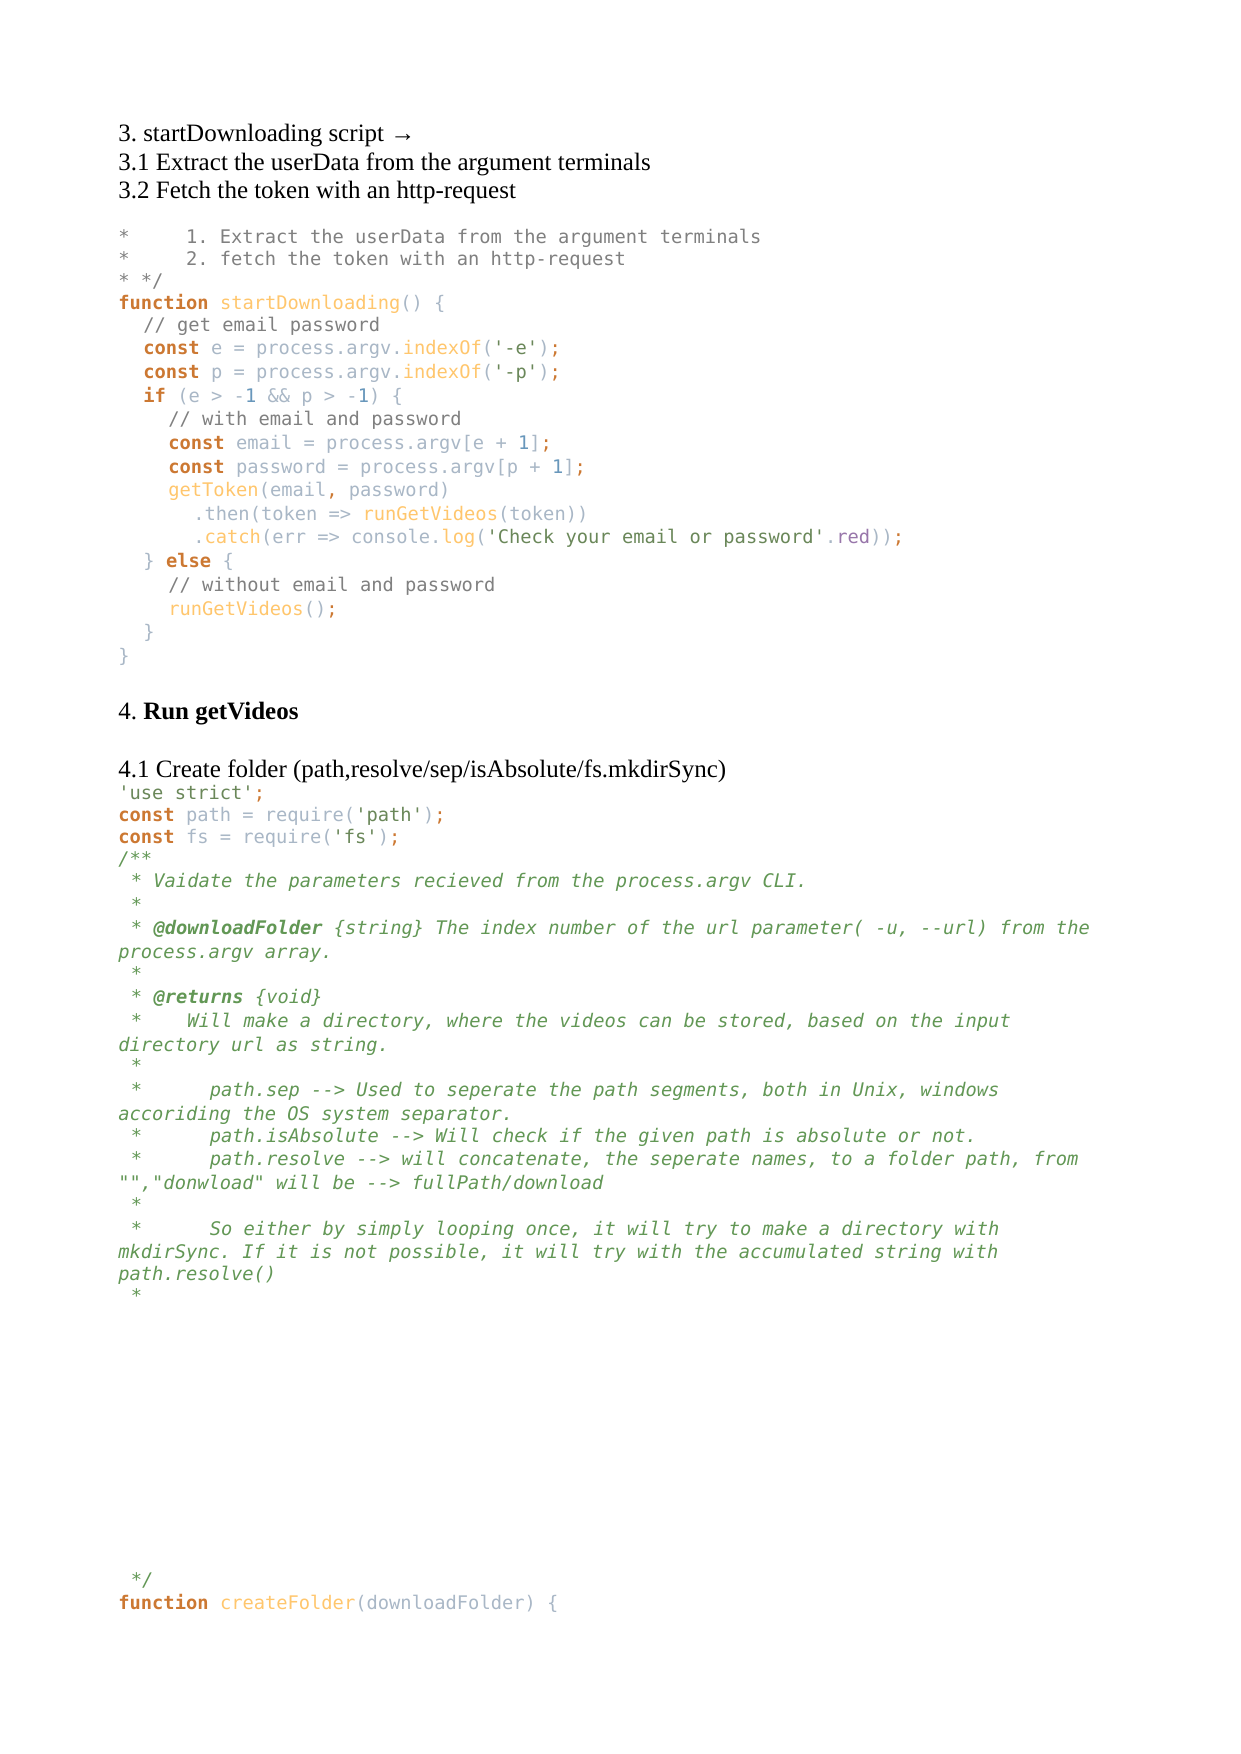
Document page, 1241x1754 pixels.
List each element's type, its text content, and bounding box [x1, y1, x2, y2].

text */ [118, 1569, 1122, 1592]
text const email = process.argv[e + 1]; [118, 432, 1122, 456]
text const password = process.argv[p + 1]; [118, 456, 1122, 479]
text function createFolder(downloadFolder) { [118, 1592, 1122, 1614]
text const e = process.argv.indexOf('-e'); [118, 337, 1122, 361]
text getToken(email, password) [118, 479, 1122, 503]
text .catch(err => console.log('Check your email or password'.red)); [118, 527, 1122, 550]
text * path.isAbsolute --> Will check if the given path is absolute or not. [118, 1125, 1122, 1148]
text function startDownloading() { [118, 292, 1122, 314]
text * */ [118, 270, 1122, 292]
text * [118, 1285, 1122, 1308]
text } else { [118, 550, 1122, 574]
text } [118, 645, 1122, 667]
text 3.2 Fetch the token with an http-request [118, 176, 1122, 204]
text * 2. fetch the token with an http-request [118, 248, 1122, 270]
text .then(token => runGetVideos(token)) [118, 503, 1122, 527]
text * [118, 893, 1122, 917]
text // without email and password [118, 574, 1122, 597]
text runGetVideos(); [118, 597, 1122, 621]
text // get email password [118, 314, 1122, 337]
text * @downloadFolder {string} The index number of the url parameter( -u, --url) from the process.argv array. [118, 917, 1122, 963]
text * Vaidate the parameters recieved from the process.argv CLI. [118, 870, 1122, 893]
text 3. startDownloading script → [118, 118, 1122, 147]
text // with email and password [118, 408, 1122, 432]
text 4. Run getVideos [118, 696, 1122, 725]
text * path.sep --> Used to seperate the path segments, both in Unix, windows accoriding the OS system separator. [118, 1079, 1122, 1125]
text const fs = require('fs'); [118, 826, 1122, 848]
text 'use strict'; [118, 782, 1122, 804]
text * 1. Extract the userData from the argument terminals [118, 226, 1122, 248]
text * [118, 1194, 1122, 1217]
text /** [118, 848, 1122, 870]
text * [118, 1056, 1122, 1079]
text * Will make a directory, where the videos can be stored, based on the input directory url as string. [118, 1010, 1122, 1056]
text 4.1 Create folder (path,resolve/sep/isAbsolute/fs.mkdirSync) [118, 754, 1122, 782]
text * @returns {void} [118, 986, 1122, 1010]
text if (e > -1 && p > -1) { [118, 385, 1122, 408]
text * So either by simply looping once, it will try to make a directory with mkdirSync. If it is not possible, it will try with the accumulated string with path.resolve() [118, 1217, 1122, 1285]
text const path = require('path'); [118, 804, 1122, 826]
text } [118, 621, 1122, 645]
text * [118, 963, 1122, 986]
text const p = process.argv.indexOf('-p'); [118, 361, 1122, 385]
text * path.resolve --> will concatenate, the seperate names, to a folder path, from "","donwload" will be --> fullPath/download [118, 1148, 1122, 1194]
text 3.1 Extract the userData from the argument terminals [118, 147, 1122, 176]
